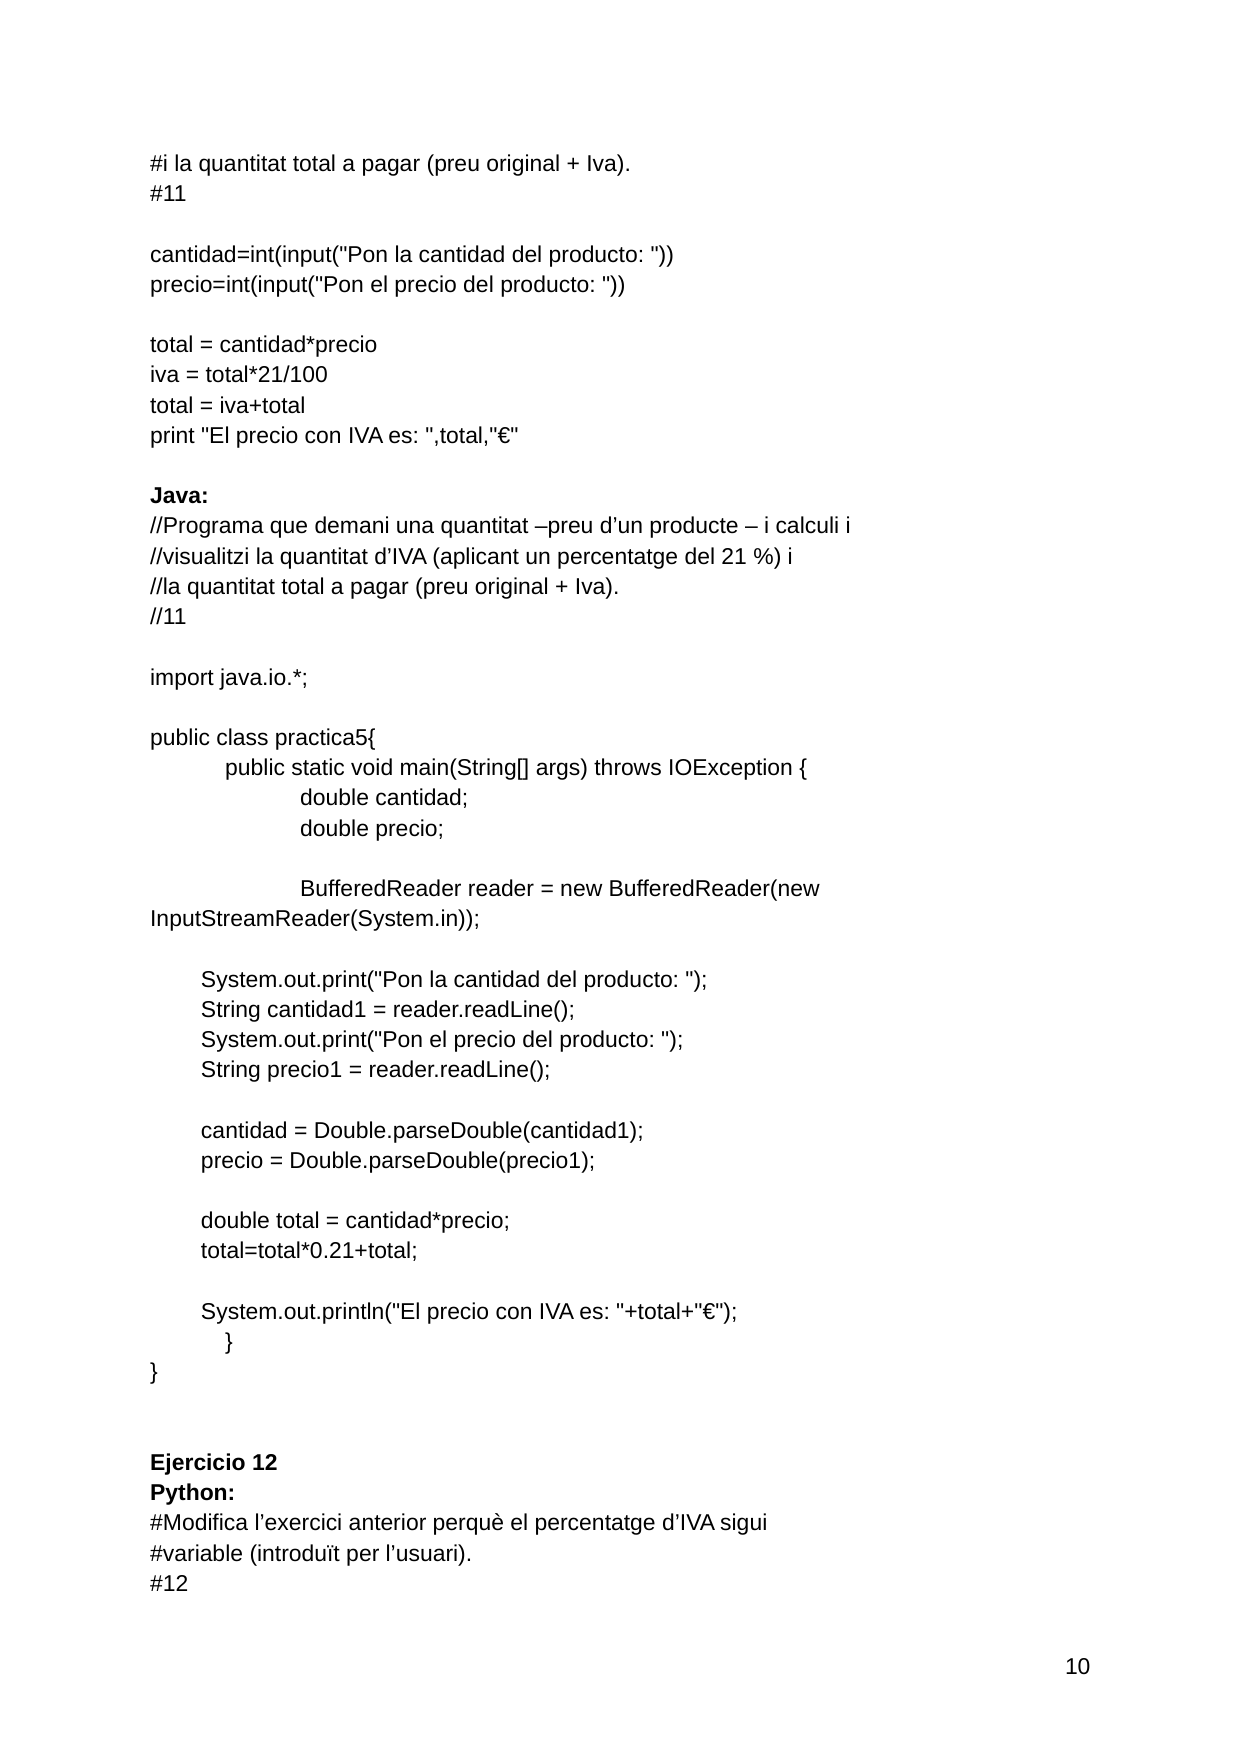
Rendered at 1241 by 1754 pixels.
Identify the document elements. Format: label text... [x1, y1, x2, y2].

text import java.io.*; [150, 663, 1090, 690]
text #12 [150, 1570, 1090, 1596]
text total = cantidad*precio [150, 331, 1090, 358]
text double total = cantidad*precio; [150, 1207, 1090, 1234]
text print "El precio con IVA es: ",total,"€" [150, 422, 1090, 448]
text String cantidad1 = reader.readLine(); [150, 996, 1090, 1022]
text //11 [150, 603, 1090, 629]
text Python: [150, 1479, 1090, 1506]
text total = iva+total [150, 392, 1090, 418]
text Ejercicio 12 [150, 1449, 1090, 1475]
text precio=int(input("Pon el precio del producto: ")) [150, 271, 1090, 297]
text } [150, 1328, 1090, 1354]
text System.out.println("El precio con IVA es: "+total+"€"); [150, 1298, 1090, 1324]
text cantidad=int(input("Pon la cantidad del producto: ")) [150, 241, 1090, 267]
text } [150, 1358, 1090, 1385]
text System.out.print("Pon el precio del producto: "); [150, 1026, 1090, 1052]
text //visualitzi la quantitat d’IVA (aplicant un percentatge del 21 %) i [150, 543, 1090, 569]
text //la quantitat total a pagar (preu original + Iva). [150, 573, 1090, 599]
text cantidad = Double.parseDouble(cantidad1); [150, 1117, 1090, 1143]
text iva = total*21/100 [150, 361, 1090, 388]
text double precio; [150, 814, 1090, 841]
text double cantidad; [150, 784, 1090, 811]
text public static void main(String[] args) throws IOException { [150, 754, 1090, 781]
text System.out.print("Pon la cantidad del producto: "); [150, 966, 1090, 992]
text BufferedReader reader = new BufferedReader(new InputStreamReader(System.in)); [150, 875, 1090, 932]
text String precio1 = reader.readLine(); [150, 1056, 1090, 1083]
text #Modifica l’exercici anterior perquè el percentatge d’IVA sigui [150, 1509, 1090, 1536]
text #i la quantitat total a pagar (preu original + Iva). [150, 150, 1090, 176]
text Java: [150, 482, 1090, 509]
text #variable (introduït per l’usuari). [150, 1539, 1090, 1566]
text precio = Double.parseDouble(precio1); [150, 1147, 1090, 1173]
text total=total*0.21+total; [150, 1237, 1090, 1264]
text #11 [150, 180, 1090, 207]
text public class practica5{ [150, 724, 1090, 750]
text //Programa que demani una quantitat –preu d’un producte – i calculi i [150, 512, 1090, 539]
